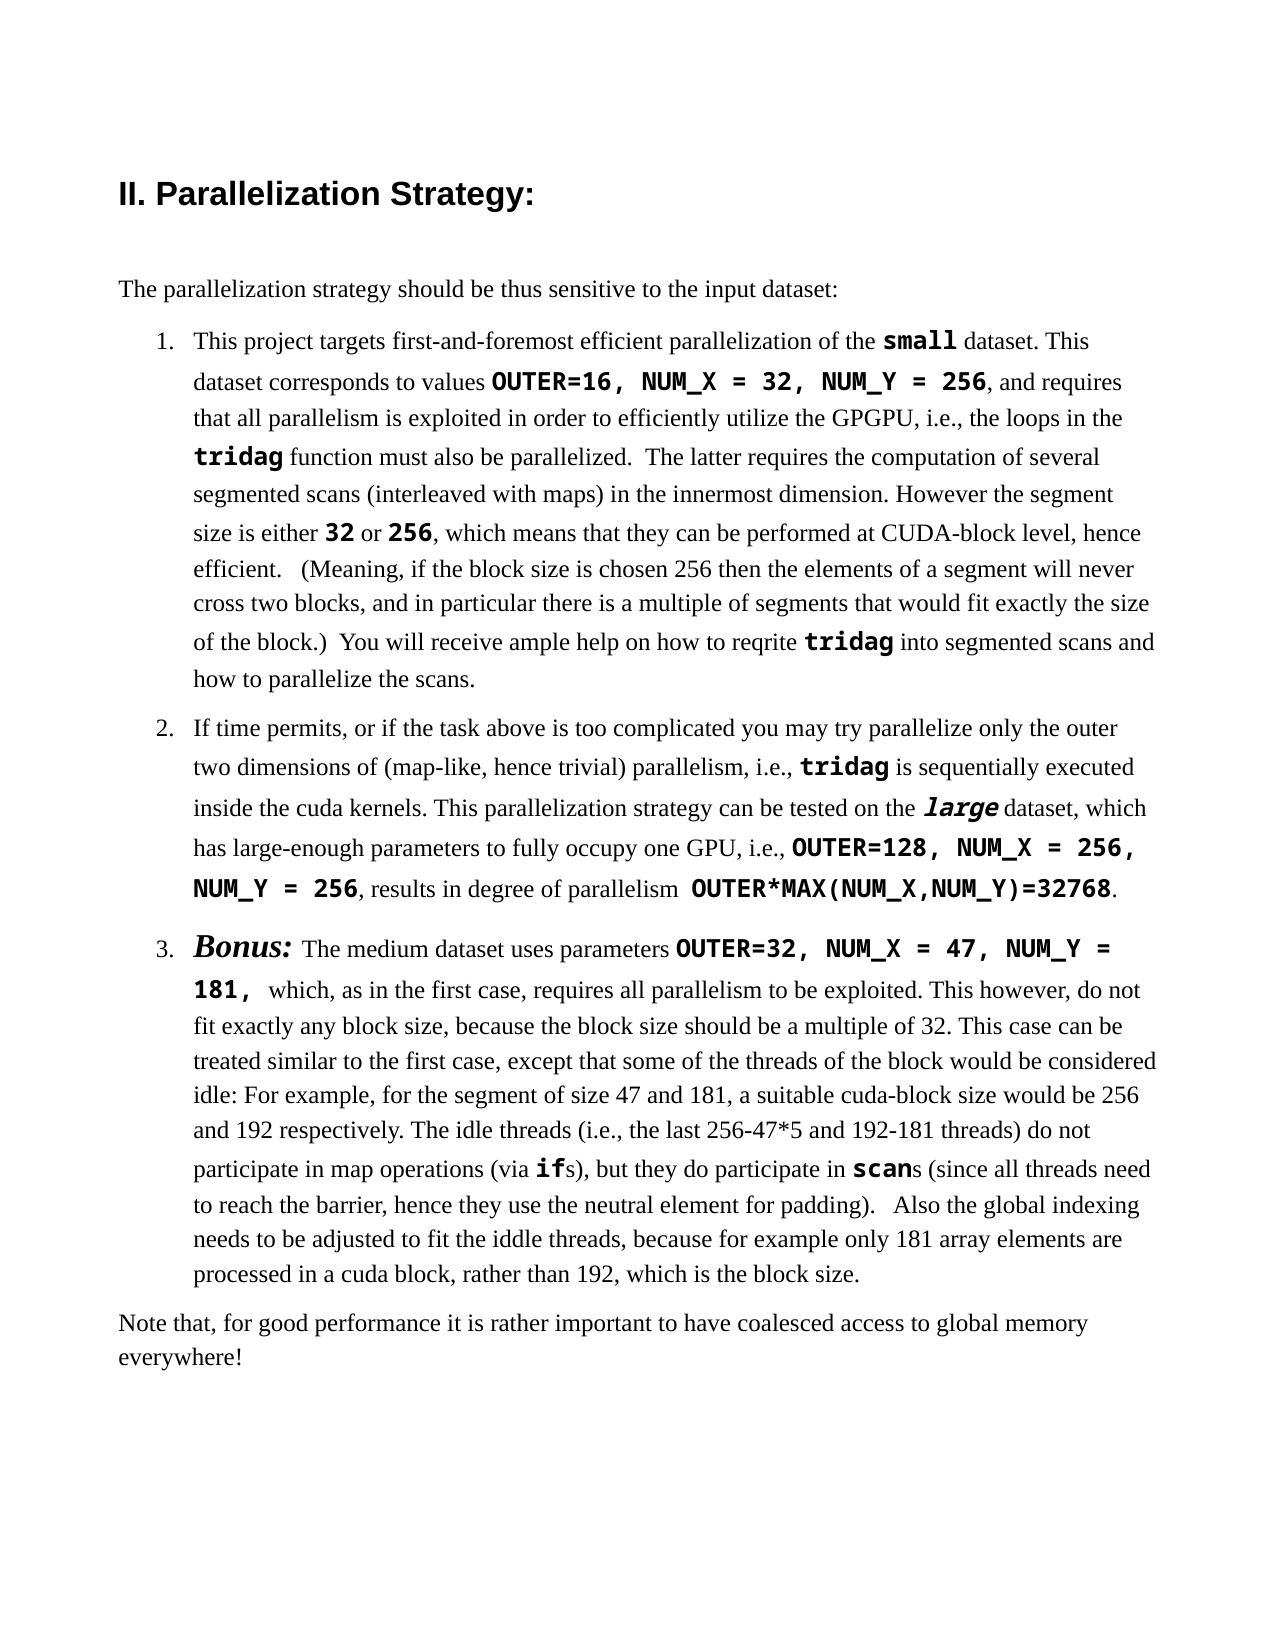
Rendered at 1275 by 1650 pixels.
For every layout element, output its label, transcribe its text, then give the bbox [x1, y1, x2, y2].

text The parallelization strategy should be thus sensitive to the input dataset: [118, 274, 1157, 302]
list Bonus: The medium dataset uses parameters OUTER=32, NUM_X = 47, NUM_Y = 181, which, as in the first case, requires all parallelism to be exploited. This however, do not fit exactly any block size, because the block size should be a multiple of 32. This case can be treated similar to the first case, except that some of the threads of the block would be considered idle: For example, for the segment of size 47 and 181, a suitable cuda-block size would be 256 and 192 respectively. The idle threads (i.e., the last 256-47*5 and 192-181 threads) do not participate in map operations (via ifs), but they do participate in scans (since all threads need to reach the barrier, hence they use the neutral element for padding). Also the global indexing needs to be adjusted to fit the iddle threads, because for example only 181 array elements are processed in a cuda block, rather than 192, which is the block size. [156, 926, 1157, 1288]
subtitle II. Parallelization Strategy: [118, 173, 1157, 212]
text Note that, for good performance it is rather important to have coalesced access to global memory everywhere! [118, 1308, 1157, 1371]
list This project targets first-and-foremost efficient parallelization of the small dataset. This dataset corresponds to values OUTER=16, NUM_X = 32, NUM_Y = 256, and requires that all parallelism is exploited in order to efficiently utilize the GPGPU, i.e., the loops in the tridag function must also be parallelized. The latter requires the computation of several segmented scans (interleaved with maps) in the innermost dimension. However the segment size is either 32 or 256, which means that they can be performed at CUDA-block level, hence efficient. (Meaning, if the block size is chosen 256 then the elements of a segment will never cross two blocks, and in particular there is a multiple of segments that would fit exactly the size of the block.) You will receive ample help on how to reqrite tridag into segmented scans and how to parallelize the scans. [156, 323, 1157, 692]
list If time permits, or if the task above is too complicated you may try parallelize only the outer two dimensions of (map-like, hence trivial) parallelism, i.e., tridag is sequentially executed inside the cuda kernels. This parallelization strategy can be tested on the large dataset, which has large-enough parameters to fully occupy one GPU, i.e., OUTER=128, NUM_X = 256, NUM_Y = 256, results in degree of parallelism OUTER*MAX(NUM_X,NUM_Y)=32768. [156, 713, 1157, 905]
